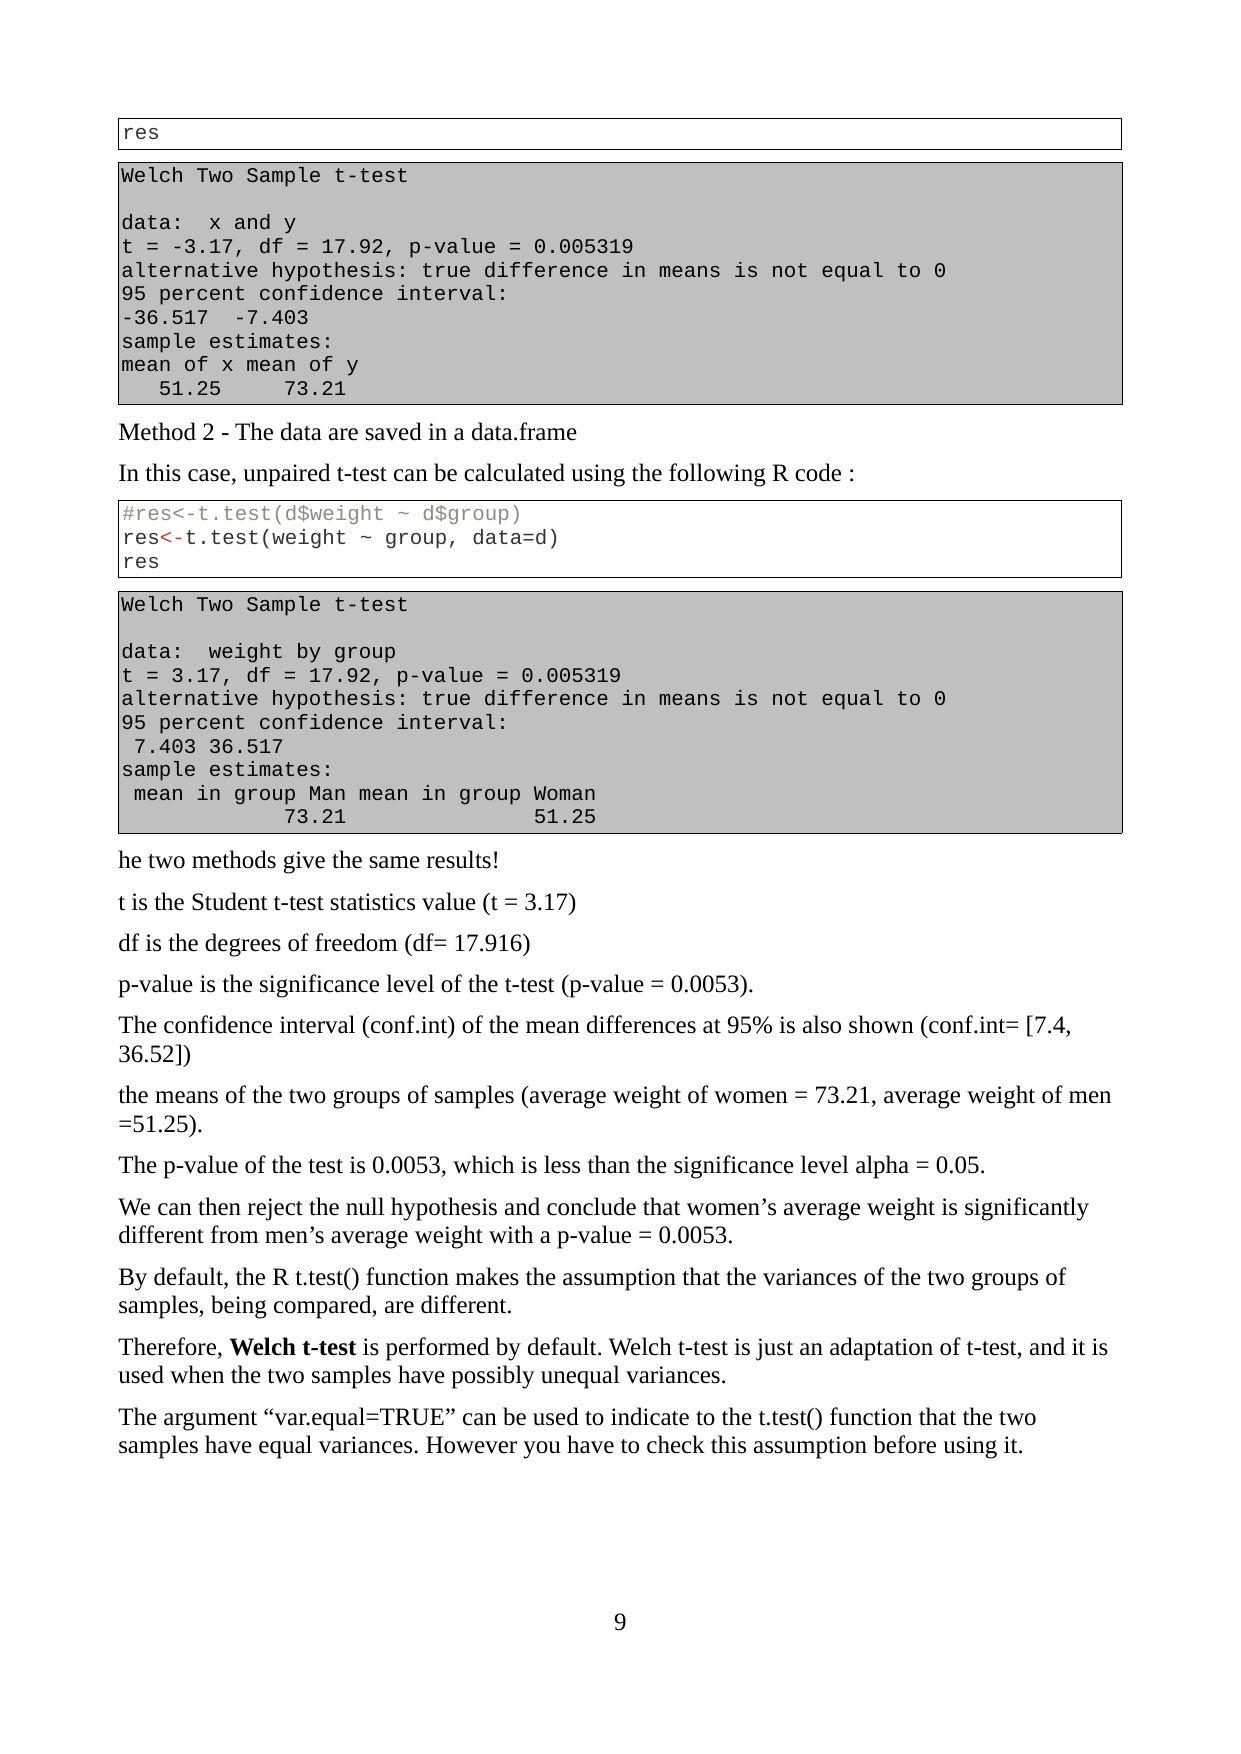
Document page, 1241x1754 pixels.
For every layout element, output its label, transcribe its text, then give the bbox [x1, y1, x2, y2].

text df is the degrees of freedom (df= 17.916) [118, 928, 1122, 957]
text Welch Two Sample t-test [119, 592, 1122, 614]
text 95 percent confidence interval: [119, 709, 1122, 733]
text the means of the two groups of samples (average weight of women = 73.21, average weight of men =51.25). [118, 1081, 1122, 1138]
text mean of x mean of y [119, 351, 1122, 375]
text sample estimates: [119, 328, 1122, 351]
text res<-t.test(weight ~ group, data=d) [119, 523, 1121, 547]
text By default, the R t.test() function makes the assumption that the variances of the two groups of samples, being compared, are different. [118, 1262, 1122, 1319]
text Welch Two Sample t-test [119, 163, 1122, 186]
text 95 percent confidence interval: [119, 280, 1122, 304]
text 73.21 51.25 [119, 803, 1122, 833]
text In this case, unpaired t-test can be calculated using the following R code : [118, 458, 1122, 487]
text t = -3.17, df = 17.92, p-value = 0.005319 [119, 233, 1122, 257]
text 7.403 36.517 [119, 733, 1122, 756]
text The p-value of the test is 0.0053, which is less than the significance level alpha = 0.05. [118, 1151, 1122, 1179]
text -36.517 -7.403 [119, 304, 1122, 328]
text res [119, 119, 1121, 149]
text data: x and y [119, 209, 1122, 233]
text t is the Student t-test statistics value (t = 3.17) [118, 887, 1122, 916]
text Therefore, Welch t-test is performed by default. Welch t-test is just an adaptation of t-test, and it is used when the two samples have possibly unequal variances. [118, 1332, 1122, 1389]
text We can then reject the null hypothesis and conclude that women’s average weight is significantly different from men’s average weight with a p-value = 0.0053. [118, 1192, 1122, 1249]
text alternative hypothesis: true difference in means is not equal to 0 [119, 685, 1122, 709]
text The argument “var.equal=TRUE” can be used to indicate to the t.test() function that the two samples have equal variances. However you have to check this assumption before using it. [118, 1402, 1122, 1459]
text Method 2 - The data are saved in a data.frame [118, 417, 1122, 446]
text #res<-t.test(d$weight ~ d$group) [119, 501, 1121, 523]
text res [119, 547, 1121, 577]
text 51.25 73.21 [119, 375, 1122, 404]
text t = 3.17, df = 17.92, p-value = 0.005319 [119, 662, 1122, 685]
text sample estimates: [119, 756, 1122, 780]
text alternative hypothesis: true difference in means is not equal to 0 [119, 257, 1122, 280]
text The confidence interval (conf.int) of the mean differences at 95% is also shown (conf.int= [7.4, 36.52]) [118, 1011, 1122, 1068]
text p-value is the significance level of the t-test (p-value = 0.0053). [118, 969, 1122, 998]
text data: weight by group [119, 638, 1122, 662]
text mean in group Man mean in group Woman [119, 780, 1122, 803]
text he two methods give the same results! [118, 846, 1122, 874]
